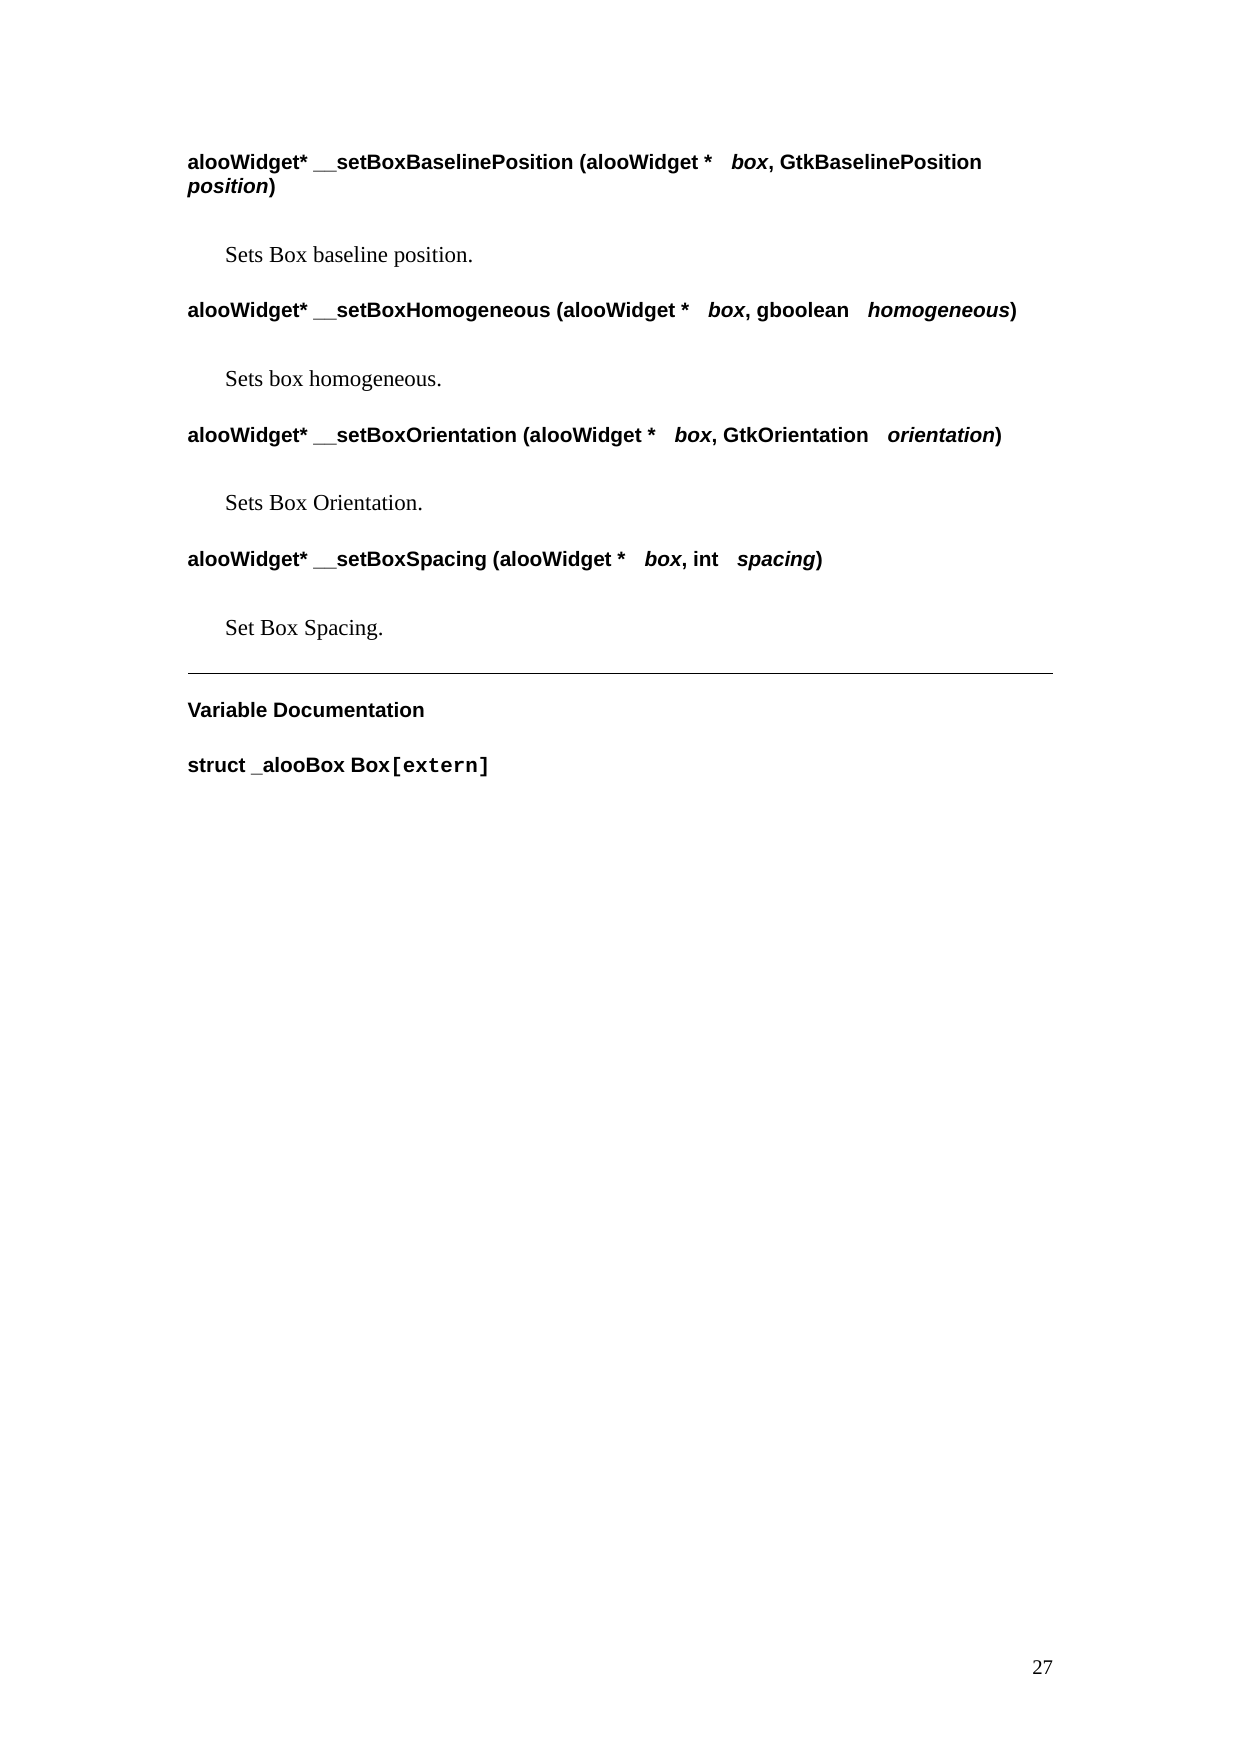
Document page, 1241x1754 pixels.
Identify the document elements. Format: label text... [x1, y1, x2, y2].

text Set Box Spacing. [225, 614, 1053, 640]
subtitle alooWidget* __setBoxHomogeneous (alooWidget * box, gboolean homogeneous) [187, 298, 1053, 322]
text Sets box homogeneous. [225, 365, 1053, 391]
subtitle Variable Documentation [187, 698, 1053, 722]
subtitle struct _alooBox Box[extern] [187, 753, 1053, 779]
subtitle alooWidget* __setBoxSpacing (alooWidget * box, int spacing) [187, 547, 1053, 571]
subtitle alooWidget* __setBoxOrientation (alooWidget * box, GtkOrientation orientation) [187, 423, 1053, 447]
text Sets Box Orientation. [225, 489, 1053, 516]
text Sets Box baseline position. [225, 241, 1053, 267]
subtitle alooWidget* __setBoxBaselinePosition (alooWidget * box, GtkBaselinePosition position) [187, 150, 1053, 198]
